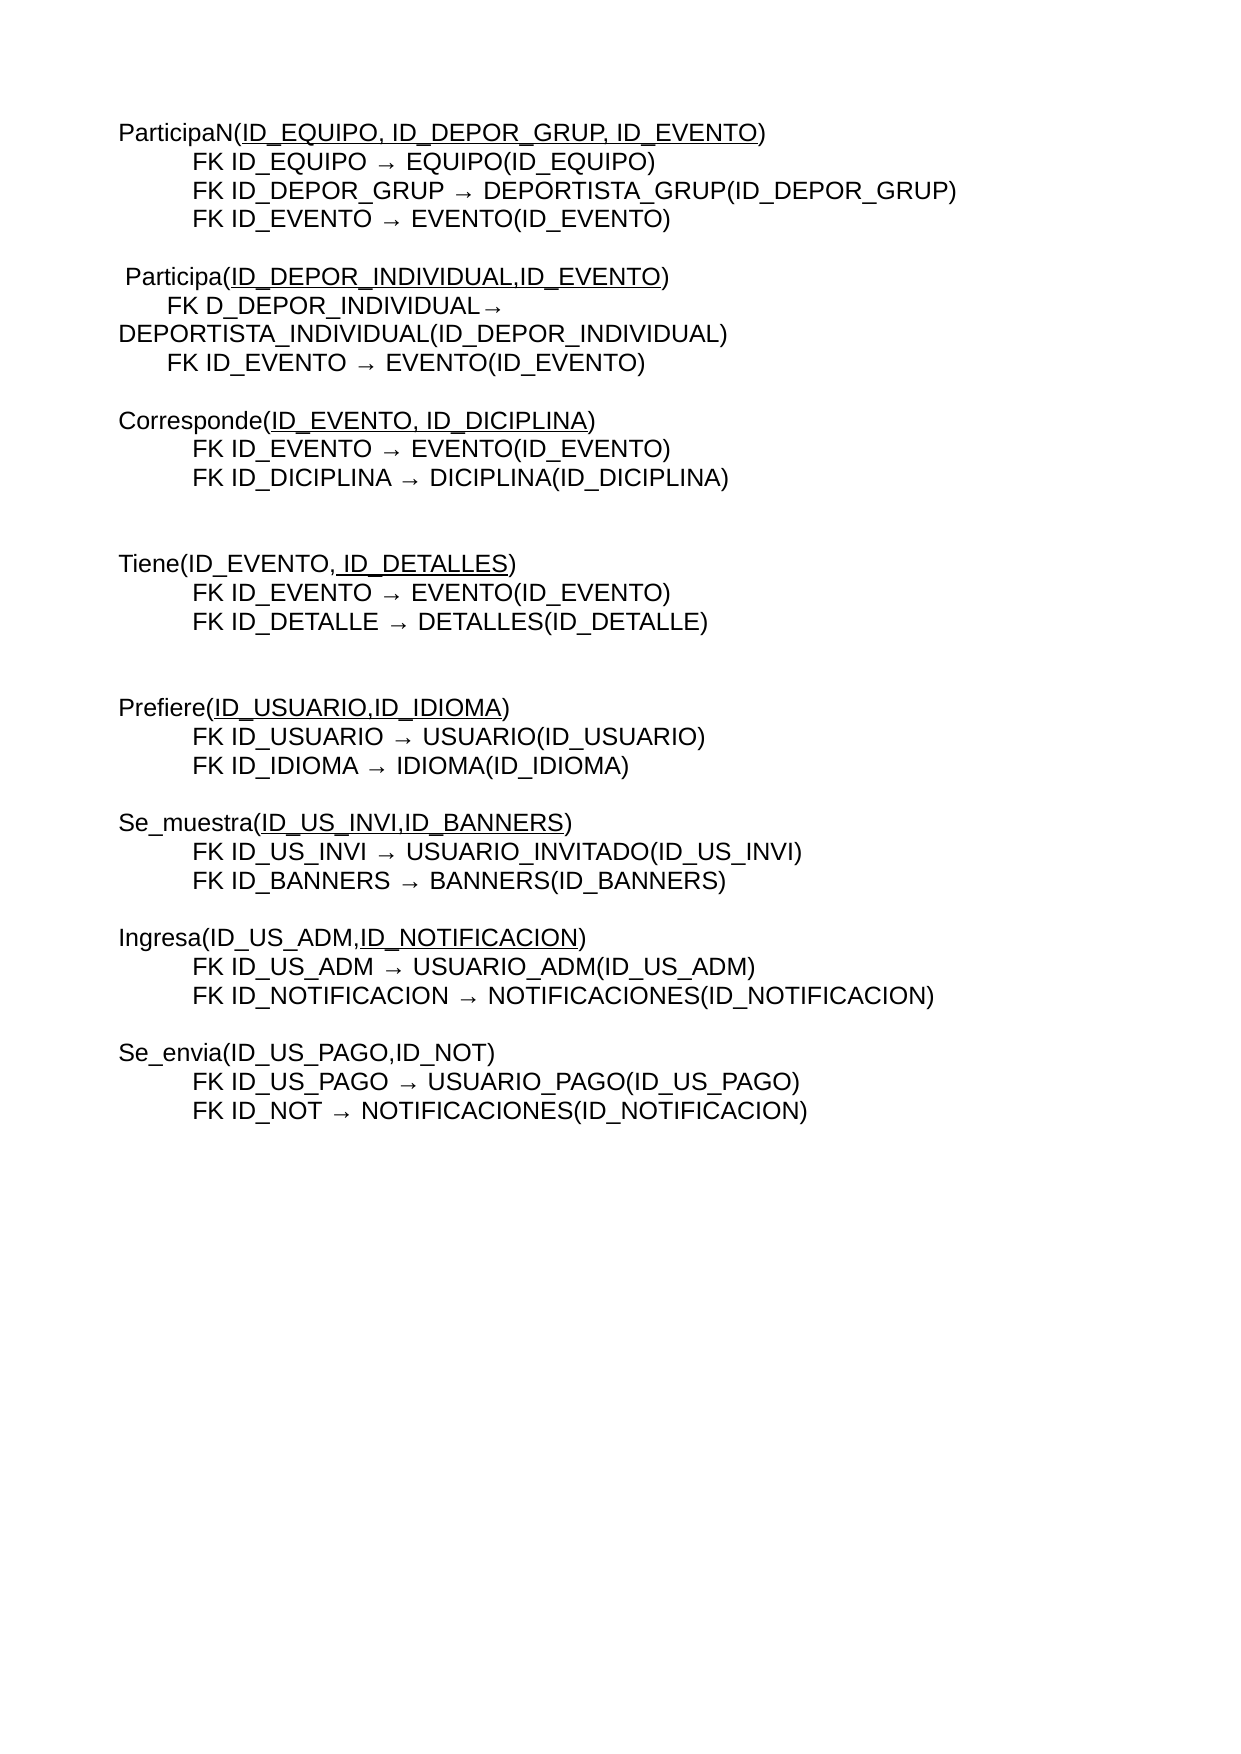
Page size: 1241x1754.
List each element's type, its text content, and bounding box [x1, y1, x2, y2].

text FK ID_EVENTO → EVENTO(ID_EVENTO) [118, 578, 1122, 607]
text Corresponde(ID_EVENTO, ID_DICIPLINA) [118, 406, 1122, 434]
text Se_envia(ID_US_PAGO,ID_NOT) [118, 1038, 1122, 1067]
text FK ID_IDIOMA → IDIOMA(ID_IDIOMA) [118, 751, 1122, 779]
text FK ID_NOT → NOTIFICACIONES(ID_NOTIFICACION) [118, 1096, 1122, 1124]
text Ingresa(ID_US_ADM,ID_NOTIFICACION) [118, 923, 1122, 952]
text FK ID_EVENTO → EVENTO(ID_EVENTO) [118, 348, 1122, 377]
text FK ID_USUARIO → USUARIO(ID_USUARIO) [118, 722, 1122, 751]
text FK ID_DICIPLINA → DICIPLINA(ID_DICIPLINA) [118, 463, 1122, 492]
text ParticipaN(ID_EQUIPO, ID_DEPOR_GRUP, ID_EVENTO) [118, 118, 1122, 147]
text FK ID_US_INVI → USUARIO_INVITADO(ID_US_INVI) [118, 837, 1122, 866]
text Se_muestra(ID_US_INVI,ID_BANNERS) [118, 808, 1122, 837]
text FK ID_EQUIPO → EQUIPO(ID_EQUIPO) [118, 147, 1122, 176]
text FK ID_DEPOR_GRUP → DEPORTISTA_GRUP(ID_DEPOR_GRUP) [118, 176, 1122, 204]
text FK ID_US_PAGO → USUARIO_PAGO(ID_US_PAGO) [118, 1067, 1122, 1096]
text FK ID_DETALLE → DETALLES(ID_DETALLE) [118, 607, 1122, 636]
text Participa(ID_DEPOR_INDIVIDUAL,ID_EVENTO) [118, 262, 1122, 291]
text FK ID_NOTIFICACION → NOTIFICACIONES(ID_NOTIFICACION) [118, 981, 1122, 1009]
text Prefiere(ID_USUARIO,ID_IDIOMA) [118, 693, 1122, 722]
text FK ID_BANNERS → BANNERS(ID_BANNERS) [118, 866, 1122, 894]
text FK ID_US_ADM → USUARIO_ADM(ID_US_ADM) [118, 952, 1122, 981]
text FK ID_EVENTO → EVENTO(ID_EVENTO) [118, 434, 1122, 463]
text FK D_DEPOR_INDIVIDUAL→ DEPORTISTA_INDIVIDUAL(ID_DEPOR_INDIVIDUAL) [118, 291, 1122, 348]
text Tiene(ID_EVENTO, ID_DETALLES) [118, 549, 1122, 578]
text FK ID_EVENTO → EVENTO(ID_EVENTO) [118, 204, 1122, 233]
